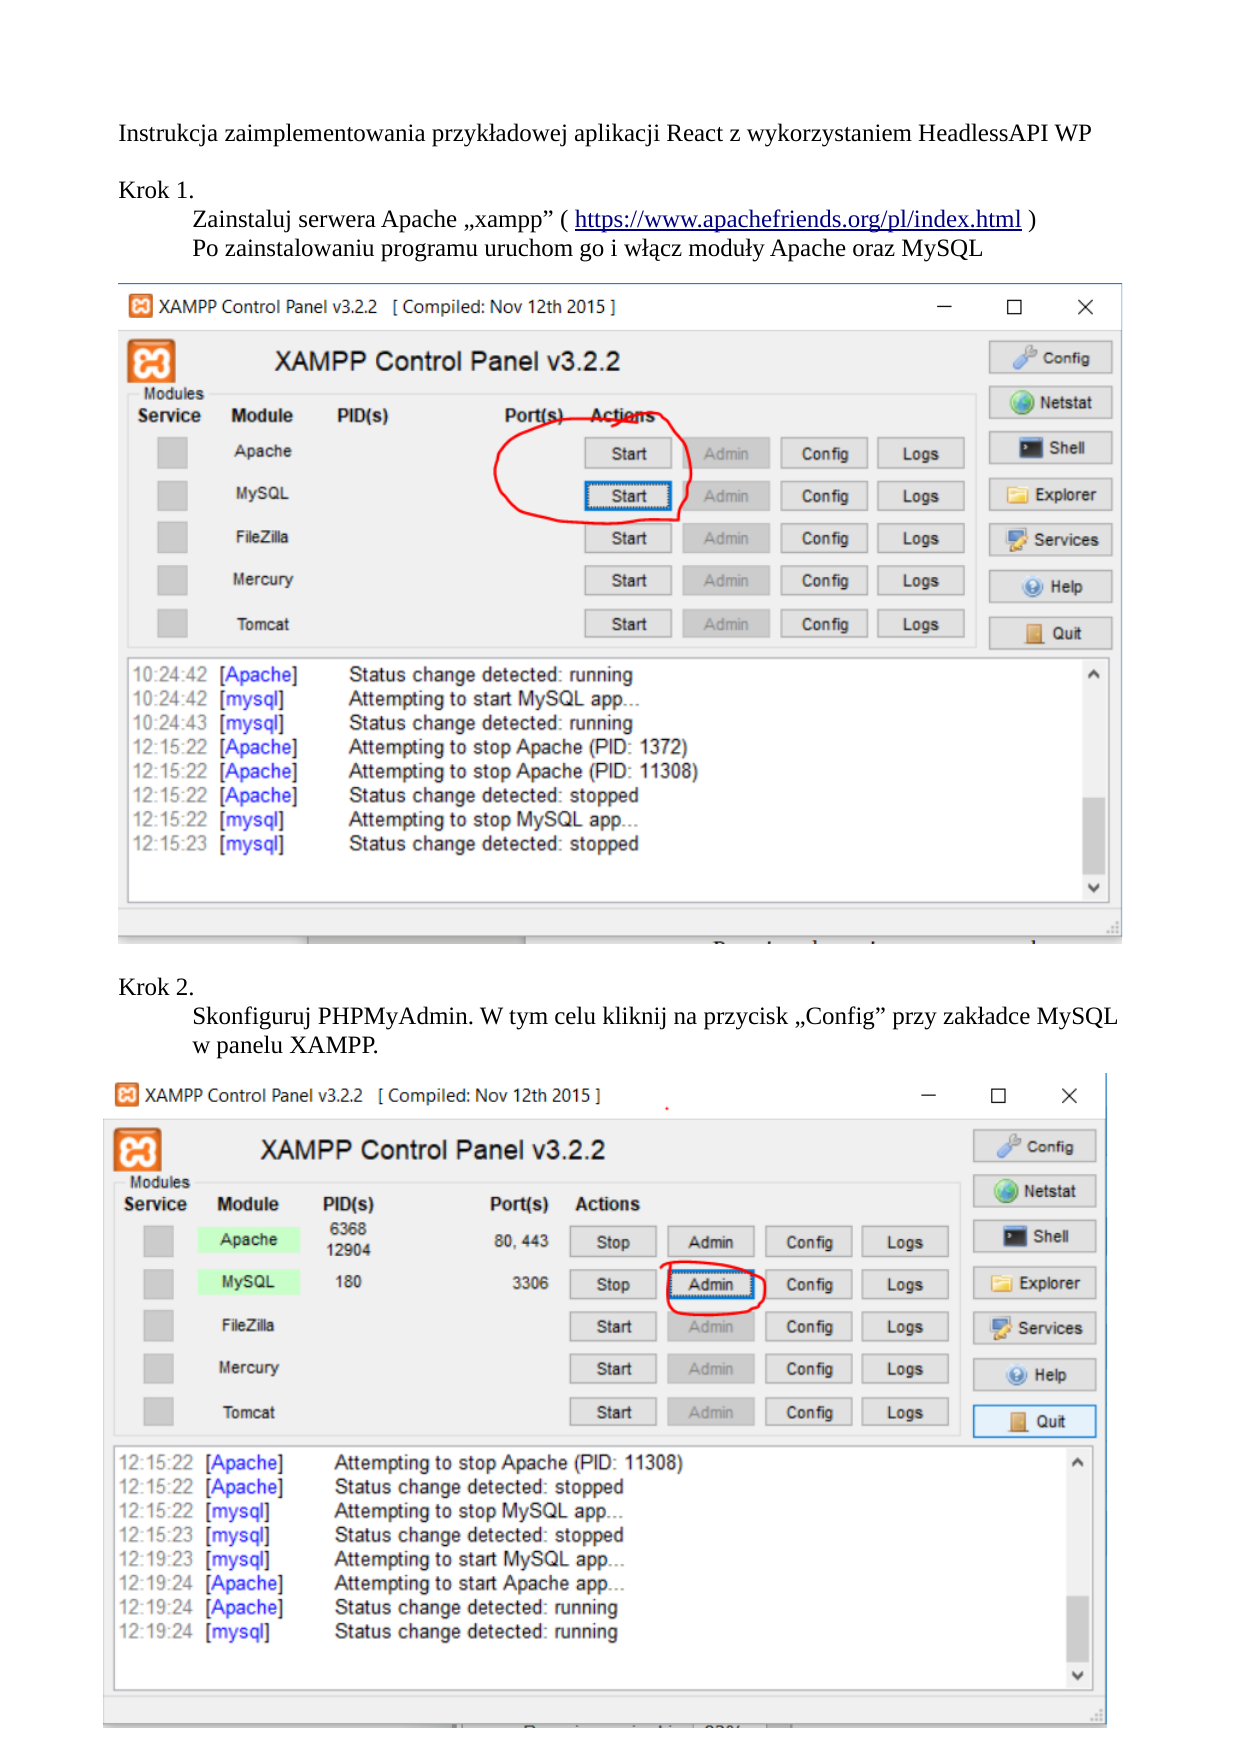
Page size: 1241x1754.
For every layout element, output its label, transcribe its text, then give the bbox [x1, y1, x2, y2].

text Po zainstalowaniu programu uruchom go i włącz moduły Apache oraz MySQL [118, 233, 1122, 262]
text Zainstaluj serwera Apache „xampp” ( https://www.apachefriends.org/pl/index.html ) [118, 204, 1122, 233]
picture [103, 1073, 1108, 1728]
text Krok 2. [118, 972, 1122, 1001]
text Instrukcja zaimplementowania przykładowej aplikacji React z wykorzystaniem HeadlessAPI WP [118, 118, 1122, 147]
text Krok 1. [118, 176, 1122, 204]
text Skonfiguruj PHPMyAdmin. W tym celu kliknij na przycisk „Config” przy zakładce MySQL w panelu XAMPP. [118, 1001, 1122, 1058]
picture [118, 283, 1123, 944]
